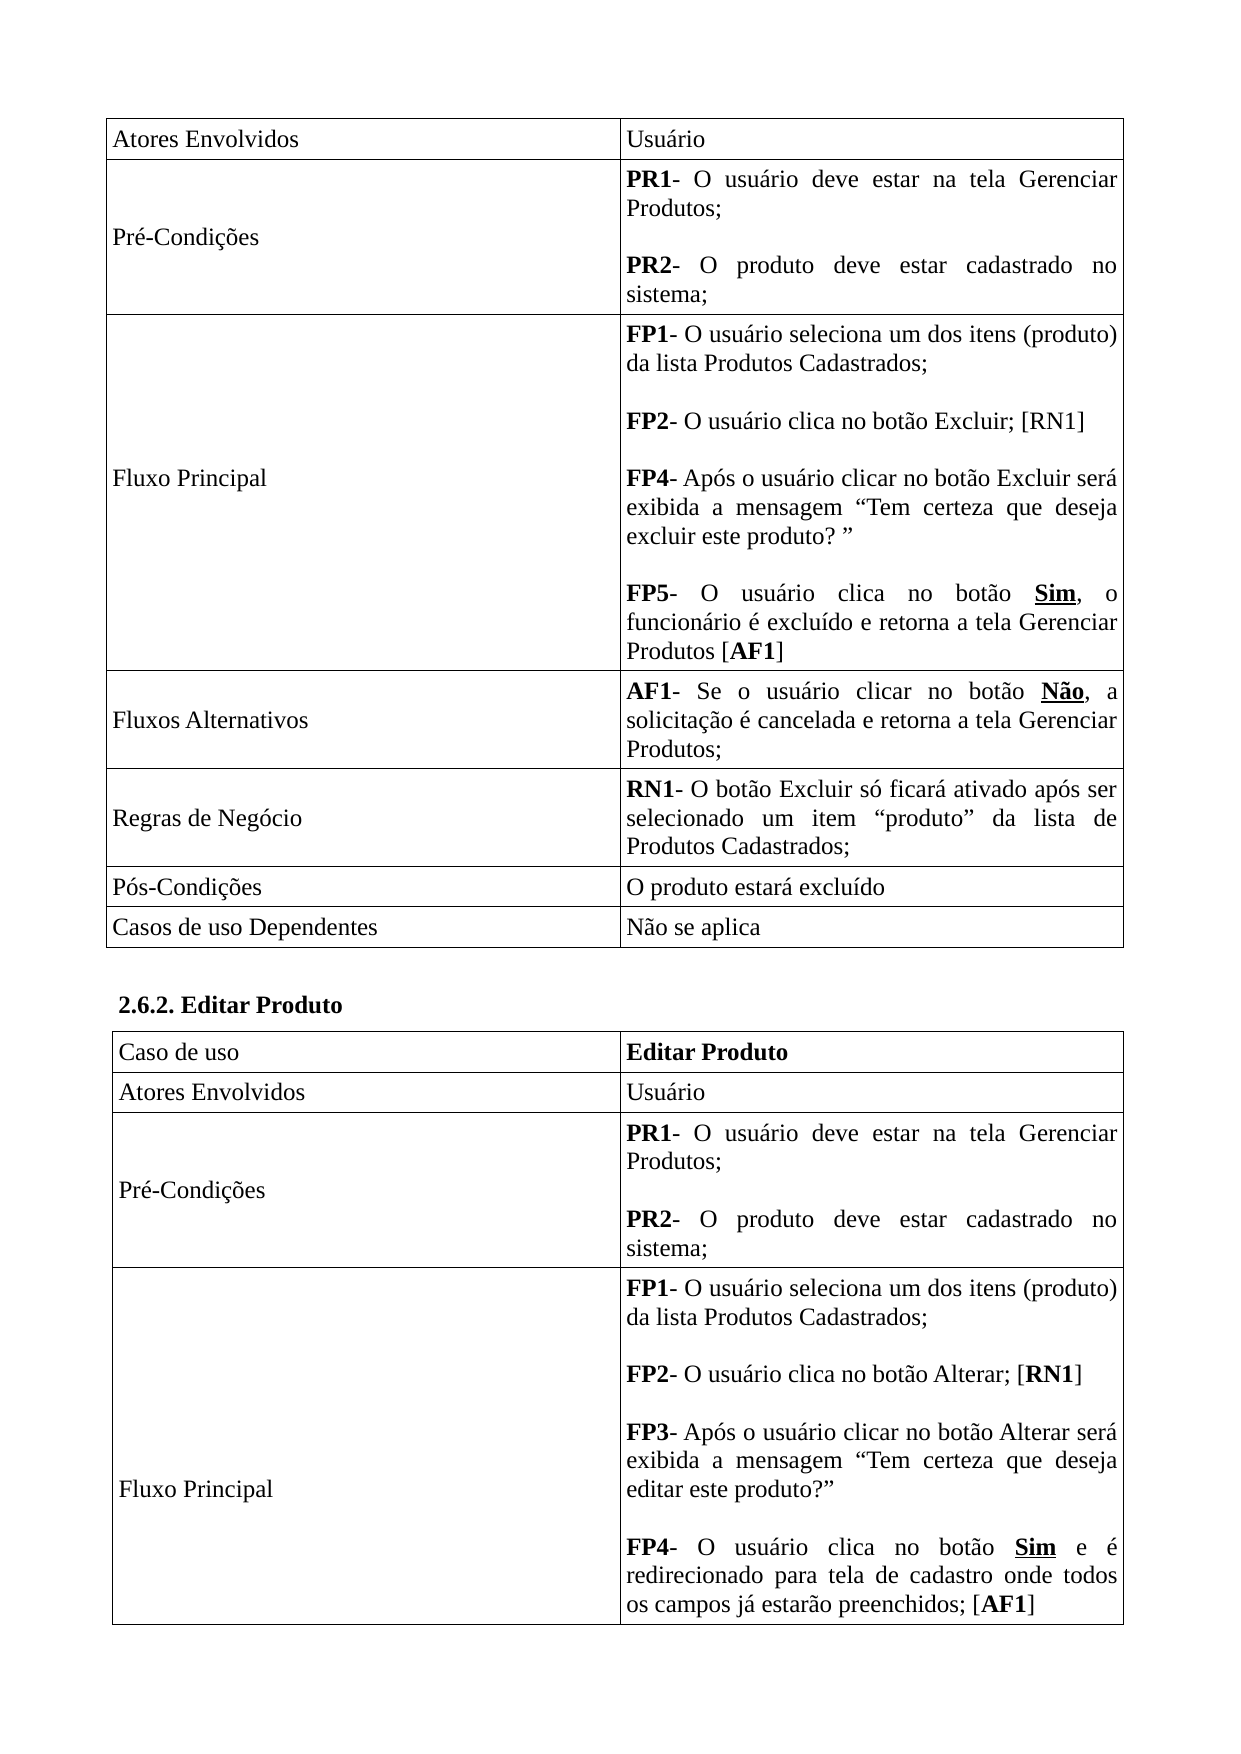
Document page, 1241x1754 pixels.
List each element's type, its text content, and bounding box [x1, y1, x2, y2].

table_cell Usuário [621, 1073, 1123, 1112]
table_header Caso de uso [113, 1032, 620, 1072]
table_cell Atores Envolvidos [107, 119, 620, 158]
subtitle 2.6.2. Editar Produto [118, 990, 1122, 1019]
table_cell RN1- O botão Excluir só ficará ativado após ser selecionado um item “produto” da lista de Produtos Cadastrados; [621, 769, 1123, 866]
table_cell Usuário [621, 119, 1123, 158]
table_header Editar Produto [621, 1032, 1123, 1072]
table_cell Pré-Condições [107, 160, 620, 314]
table_cell FP1- O usuário seleciona um dos itens (produto) da lista Produtos Cadastrados; FP2- O usuário clica no botão Excluir; [RN1] FP4- Após o usuário clicar no botão Excluir será exibida a mensagem “Tem certeza que deseja excluir este produto? ” FP5- O usuário clica no botão Sim, o funcionário é excluído e retorna a tela Gerenciar Produtos [AF1] [621, 315, 1123, 670]
table_cell Não se aplica [621, 907, 1123, 947]
table_cell O produto estará excluído [621, 867, 1123, 906]
table_cell Fluxos Alternativos [107, 671, 620, 768]
table_cell Casos de uso Dependentes [107, 907, 620, 947]
table_cell Regras de Negócio [107, 769, 620, 866]
table_cell PR1- O usuário deve estar na tela Gerenciar Produtos; PR2- O produto deve estar cadastrado no sistema; [621, 1113, 1123, 1267]
table_cell Pré-Condições [113, 1113, 620, 1267]
table_cell Fluxo Principal [107, 315, 620, 670]
table_cell Fluxo Principal [113, 1268, 620, 1624]
table_cell Pós-Condições [107, 867, 620, 906]
table_cell FP1- O usuário seleciona um dos itens (produto) da lista Produtos Cadastrados; FP2- O usuário clica no botão Alterar; [RN1] FP3- Após o usuário clicar no botão Alterar será exibida a mensagem “Tem certeza que deseja editar este produto?” FP4- O usuário clica no botão Sim e é redirecionado para tela de cadastro onde todos os campos já estarão preenchidos; [AF1] [621, 1268, 1123, 1624]
table_cell AF1- Se o usuário clicar no botão Não, a solicitação é cancelada e retorna a tela Gerenciar Produtos; [621, 671, 1123, 768]
table_cell PR1- O usuário deve estar na tela Gerenciar Produtos; PR2- O produto deve estar cadastrado no sistema; [621, 160, 1123, 314]
table_cell Atores Envolvidos [113, 1073, 620, 1112]
